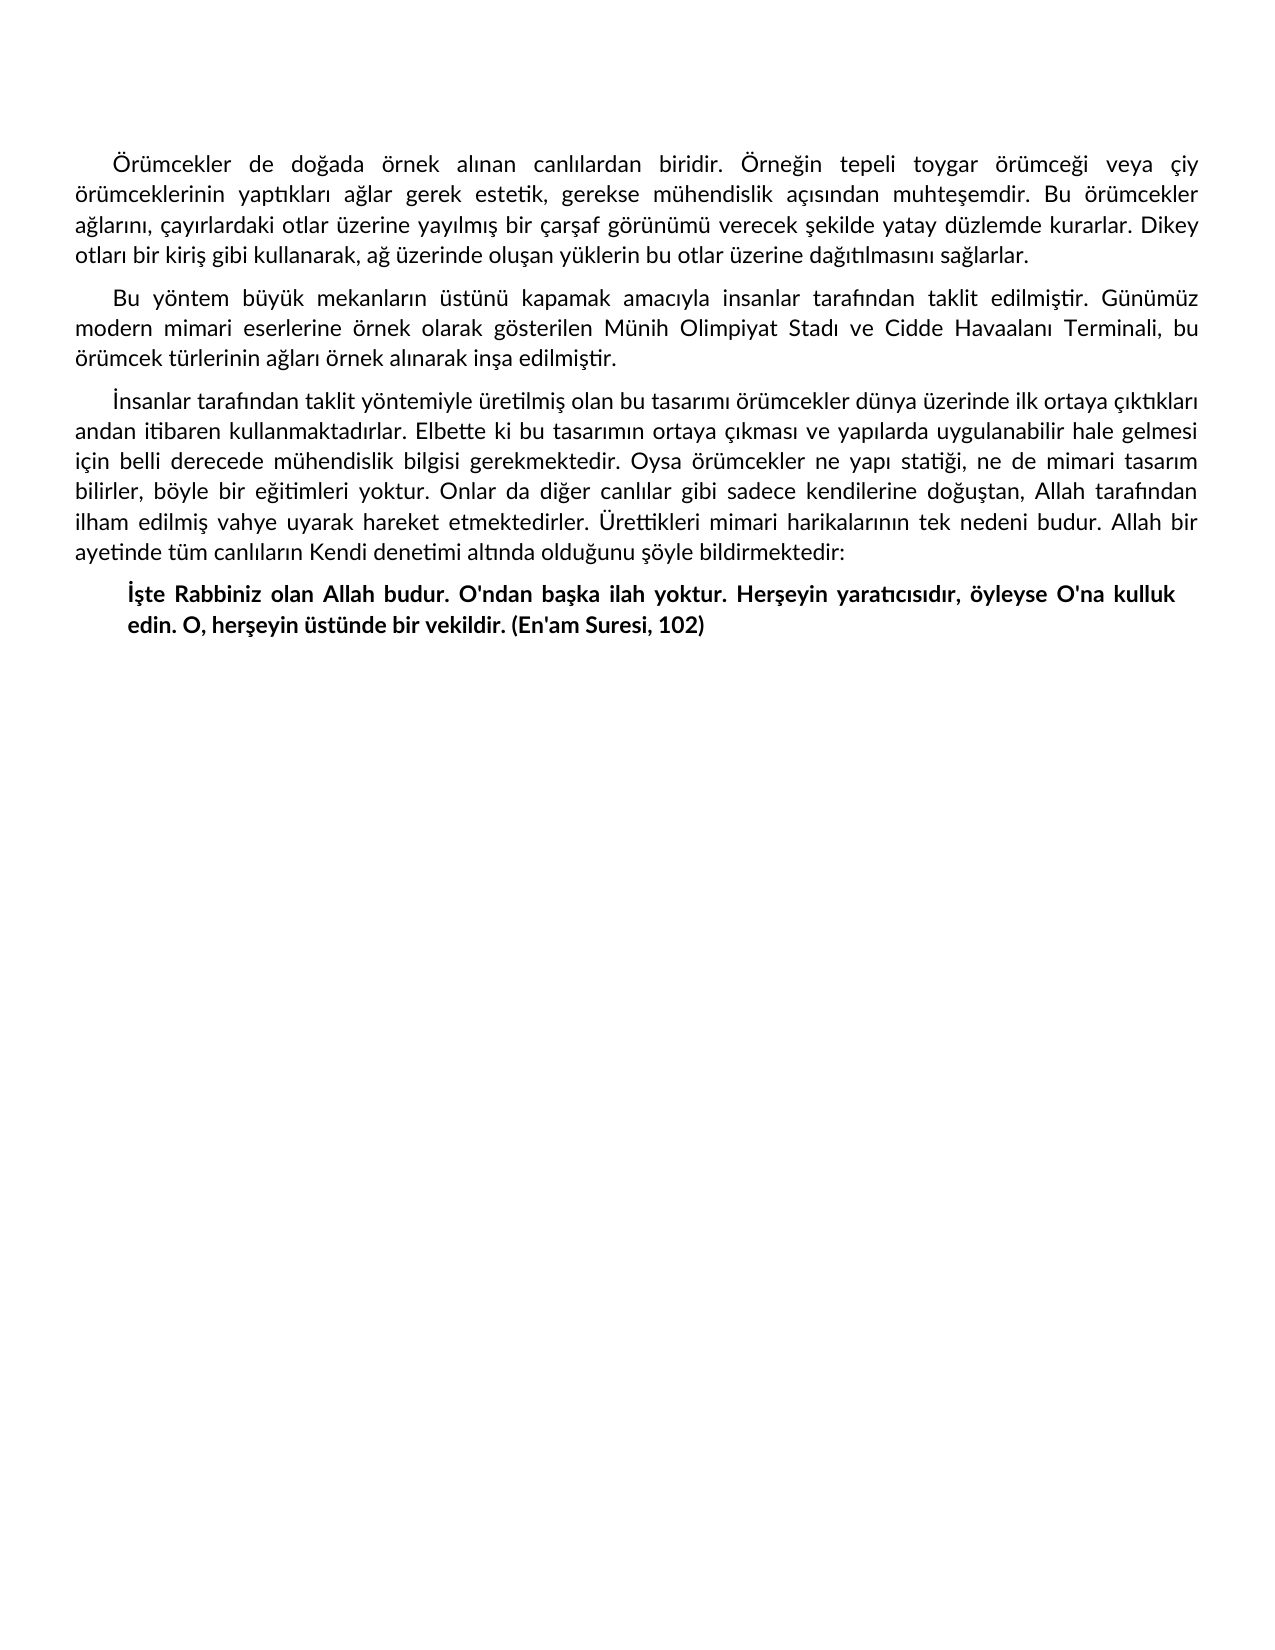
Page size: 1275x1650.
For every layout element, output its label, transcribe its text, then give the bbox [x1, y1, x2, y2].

text Bu yöntem büyük mekanların üstünü kapamak amacıyla insanlar tarafından taklit edilmiştir. Günümüz modern mimari eserlerine örnek olarak gösterilen Münih Olimpiyat Stadı ve Cidde Havaalanı Terminali, bu örümcek türlerinin ağları örnek alınarak inşa edilmiştir. [75, 283, 1200, 371]
text İnsanlar tarafından taklit yöntemiyle üretilmiş olan bu tasarımı örümcekler dünya üzerinde ilk ortaya çıktıkları andan itibaren kullanmaktadırlar. Elbette ki bu tasarımın ortaya çıkması ve yapılarda uygulanabilir hale gelmesi için belli derecede mühendislik bilgisi gerekmektedir. Oysa örümcekler ne yapı statiği, ne de mimari tasarım bilirler, böyle bir eğitimleri yoktur. Onlar da diğer canlılar gibi sadece kendilerine doğuştan, Allah tarafından ilham edilmiş vahye uyarak hareket etmektedirler. Ürettikleri mimari harikalarının tek nedeni budur. Allah bir ayetinde tüm canlıların Kendi denetimi altında olduğunu şöyle bildirmektedir: [75, 386, 1200, 565]
text Örümcekler de doğada örnek alınan canlılardan biridir. Örneğin tepeli toygar örümceği veya çiy örümceklerinin yaptıkları ağlar gerek estetik, gerekse mühendislik açısından muhteşemdir. Bu örümcekler ağlarını, çayırlardaki otlar üzerine yayılmış bir çarşaf görünümü verecek şekilde yatay düzlemde kurarlar. Dikey otları bir kiriş gibi kullanarak, ağ üzerinde oluşan yüklerin bu otlar üzerine dağıtılmasını sağlarlar. [75, 150, 1200, 268]
text İşte Rabbiniz olan Allah budur. O'ndan başka ilah yoktur. Herşeyin yaratıcısıdır, öyleyse O'na kulluk edin. O, herşeyin üstünde bir vekildir. (En'am Suresi, 102) [127, 580, 1177, 638]
